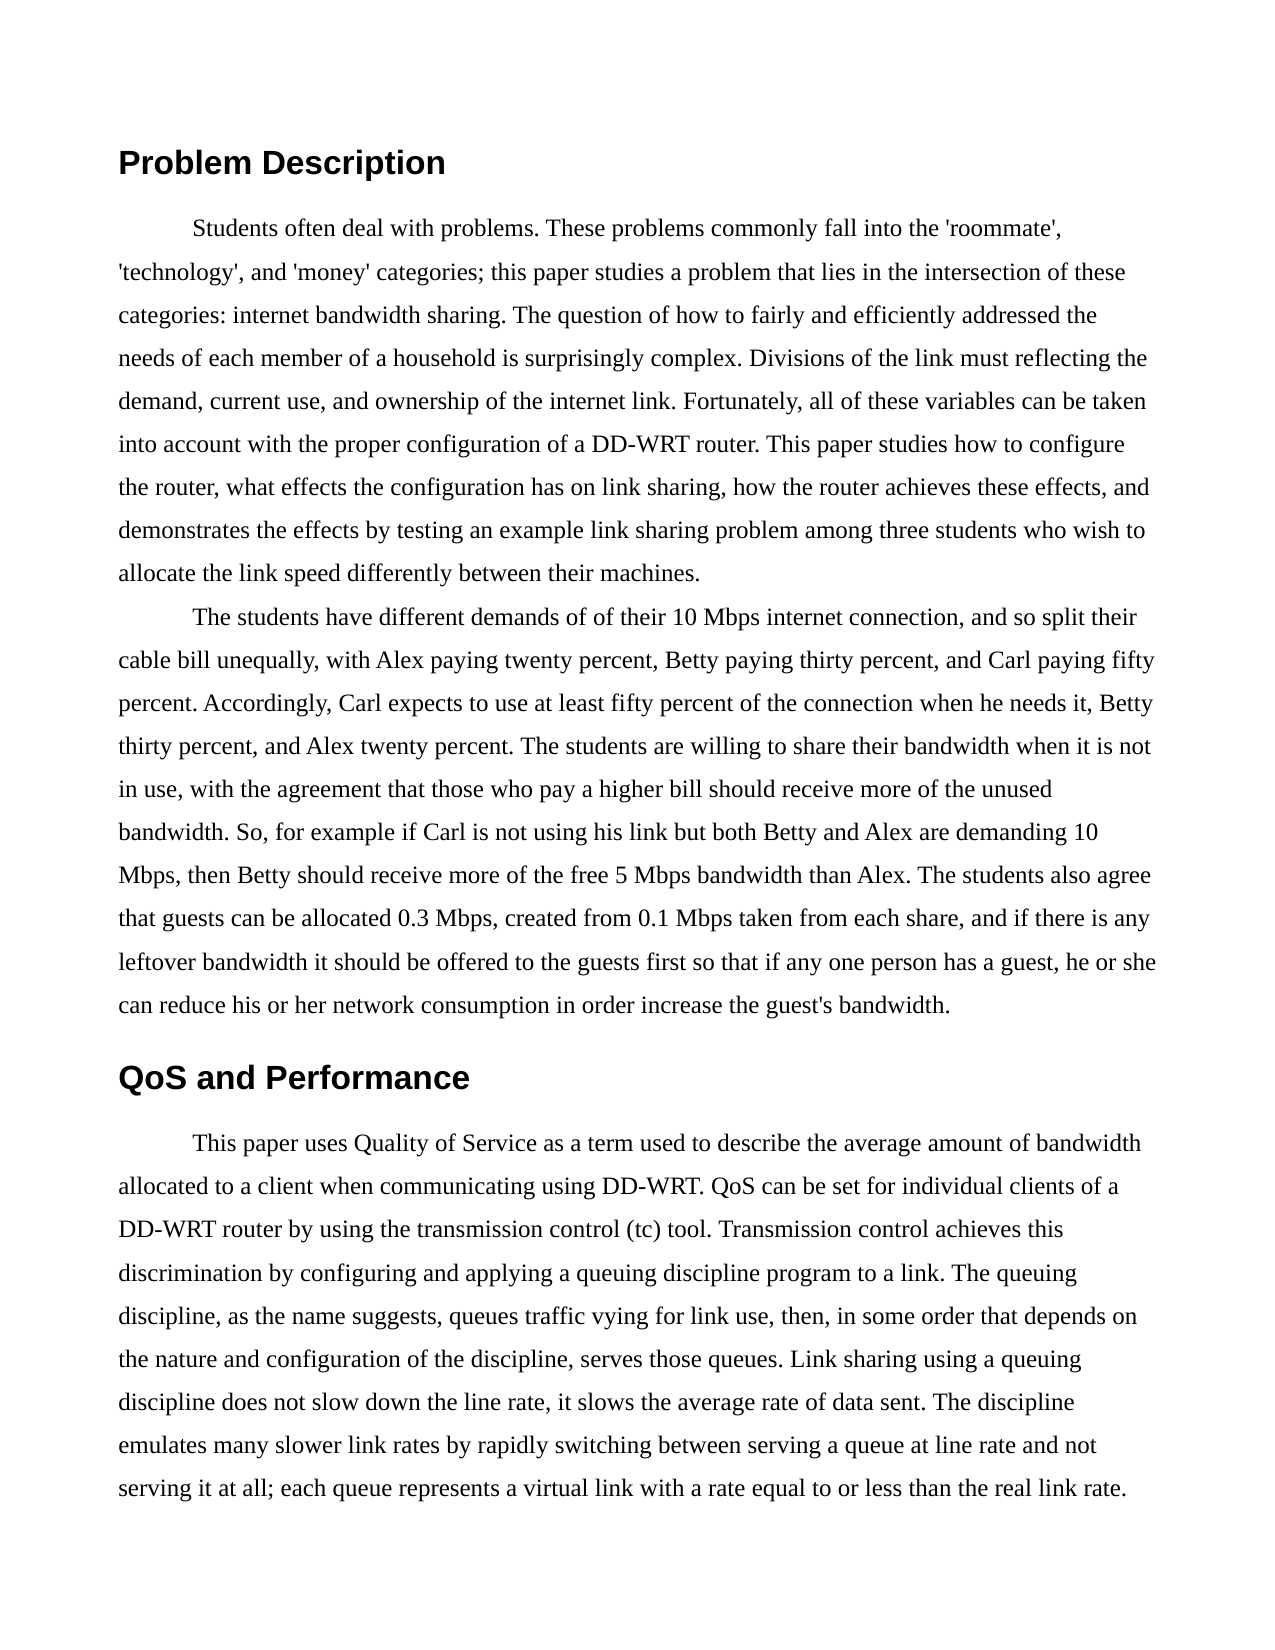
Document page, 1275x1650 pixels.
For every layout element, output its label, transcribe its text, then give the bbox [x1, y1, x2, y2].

text Students often deal with problems. These problems commonly fall into the 'roommate', 'technology', and 'money' categories; this paper studies a problem that lies in the intersection of these categories: internet bandwidth sharing. The question of how to fairly and efficiently addressed the needs of each member of a household is surprisingly complex. Divisions of the link must reflecting the demand, current use, and ownership of the internet link. Fortunately, all of these variables can be taken into account with the proper configuration of a DD-WRT router. This paper studies how to configure the router, what effects the configuration has on link sharing, how the router achieves these effects, and demonstrates the effects by testing an example link sharing problem among three students who wish to allocate the link speed differently between their machines. [118, 213, 1157, 587]
text This paper uses Quality of Service as a term used to describe the average amount of bandwidth allocated to a client when communicating using DD-WRT. QoS can be set for individual clients of a DD-WRT router by using the transmission control (tc) tool. Transmission control achieves this discrimination by configuring and applying a queuing discipline program to a link. The queuing discipline, as the name suggests, queues traffic vying for link use, then, in some order that depends on the nature and configuration of the discipline, serves those queues. Link sharing using a queuing discipline does not slow down the line rate, it slows the average rate of data sent. The discipline emulates many slower link rates by rapidly switching between serving a queue at line rate and not serving it at all; each queue represents a virtual link with a rate equal to or less than the real link rate. [118, 1128, 1157, 1502]
subtitle Problem Description [118, 143, 1157, 182]
subtitle QoS and Performance [118, 1058, 1157, 1097]
text The students have different demands of of their 10 Mbps internet connection, and so split their cable bill unequally, with Alex paying twenty percent, Betty paying thirty percent, and Carl paying fifty percent. Accordingly, Carl expects to use at least fifty percent of the connection when he needs it, Betty thirty percent, and Alex twenty percent. The students are willing to share their bandwidth when it is not in use, with the agreement that those who pay a higher bill should receive more of the unused bandwidth. So, for example if Carl is not using his link but both Betty and Alex are demanding 10 Mbps, then Betty should receive more of the free 5 Mbps bandwidth than Alex. The students also agree that guests can be allocated 0.3 Mbps, created from 0.1 Mbps taken from each share, and if there is any leftover bandwidth it should be offered to the guests first so that if any one person has a guest, he or she can reduce his or her network consumption in order increase the guest's bandwidth. [118, 602, 1157, 1018]
